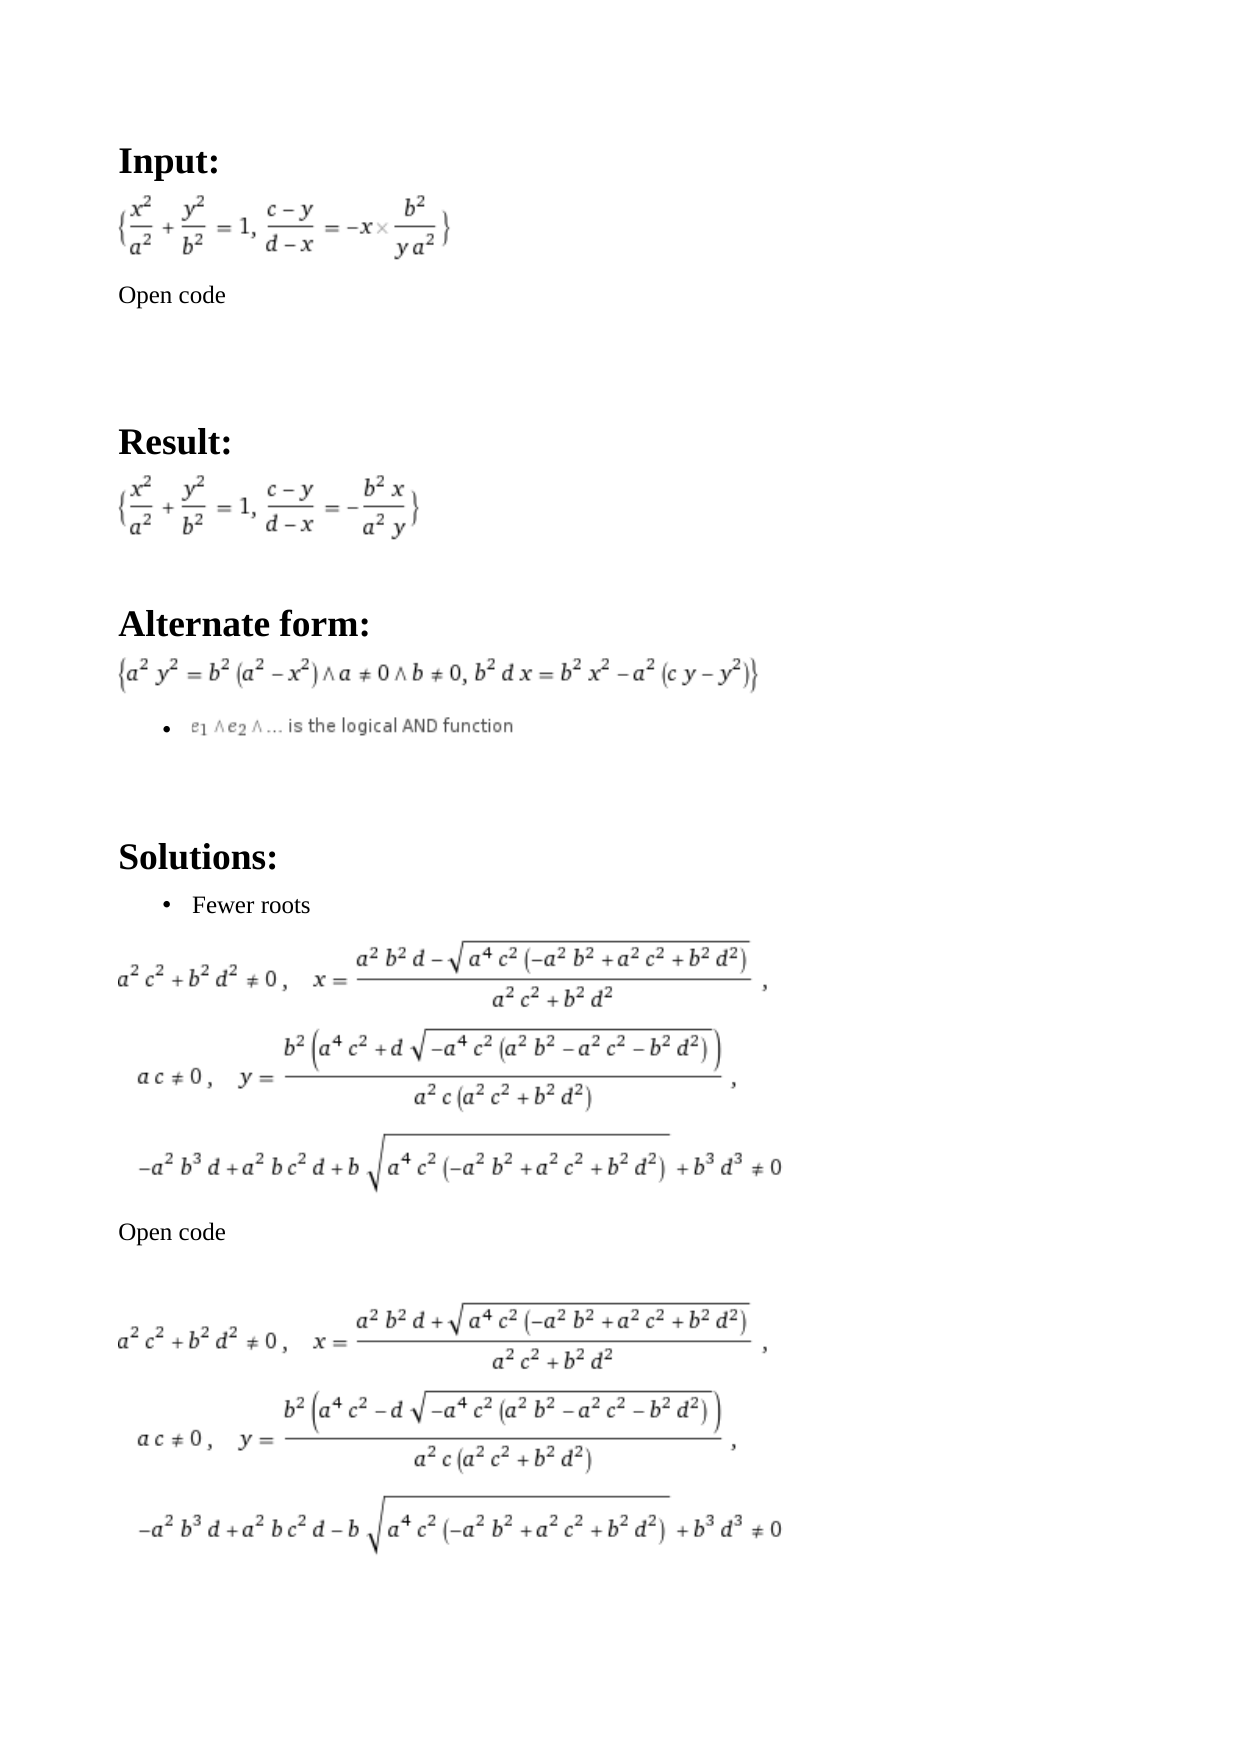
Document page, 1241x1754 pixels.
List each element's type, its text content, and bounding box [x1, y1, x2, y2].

picture [118, 1300, 978, 1559]
list Fewer roots [162, 890, 1122, 918]
picture [118, 938, 978, 1197]
subtitle Alternate form: [118, 602, 1122, 645]
picture [118, 194, 451, 261]
subtitle Result: [118, 419, 1122, 462]
subtitle Input: [118, 139, 1122, 182]
picture [118, 475, 420, 541]
text Open code [118, 1217, 1122, 1246]
subtitle Solutions: [118, 834, 1122, 877]
text Open code [118, 281, 1122, 309]
picture [118, 657, 759, 695]
picture [191, 716, 514, 739]
